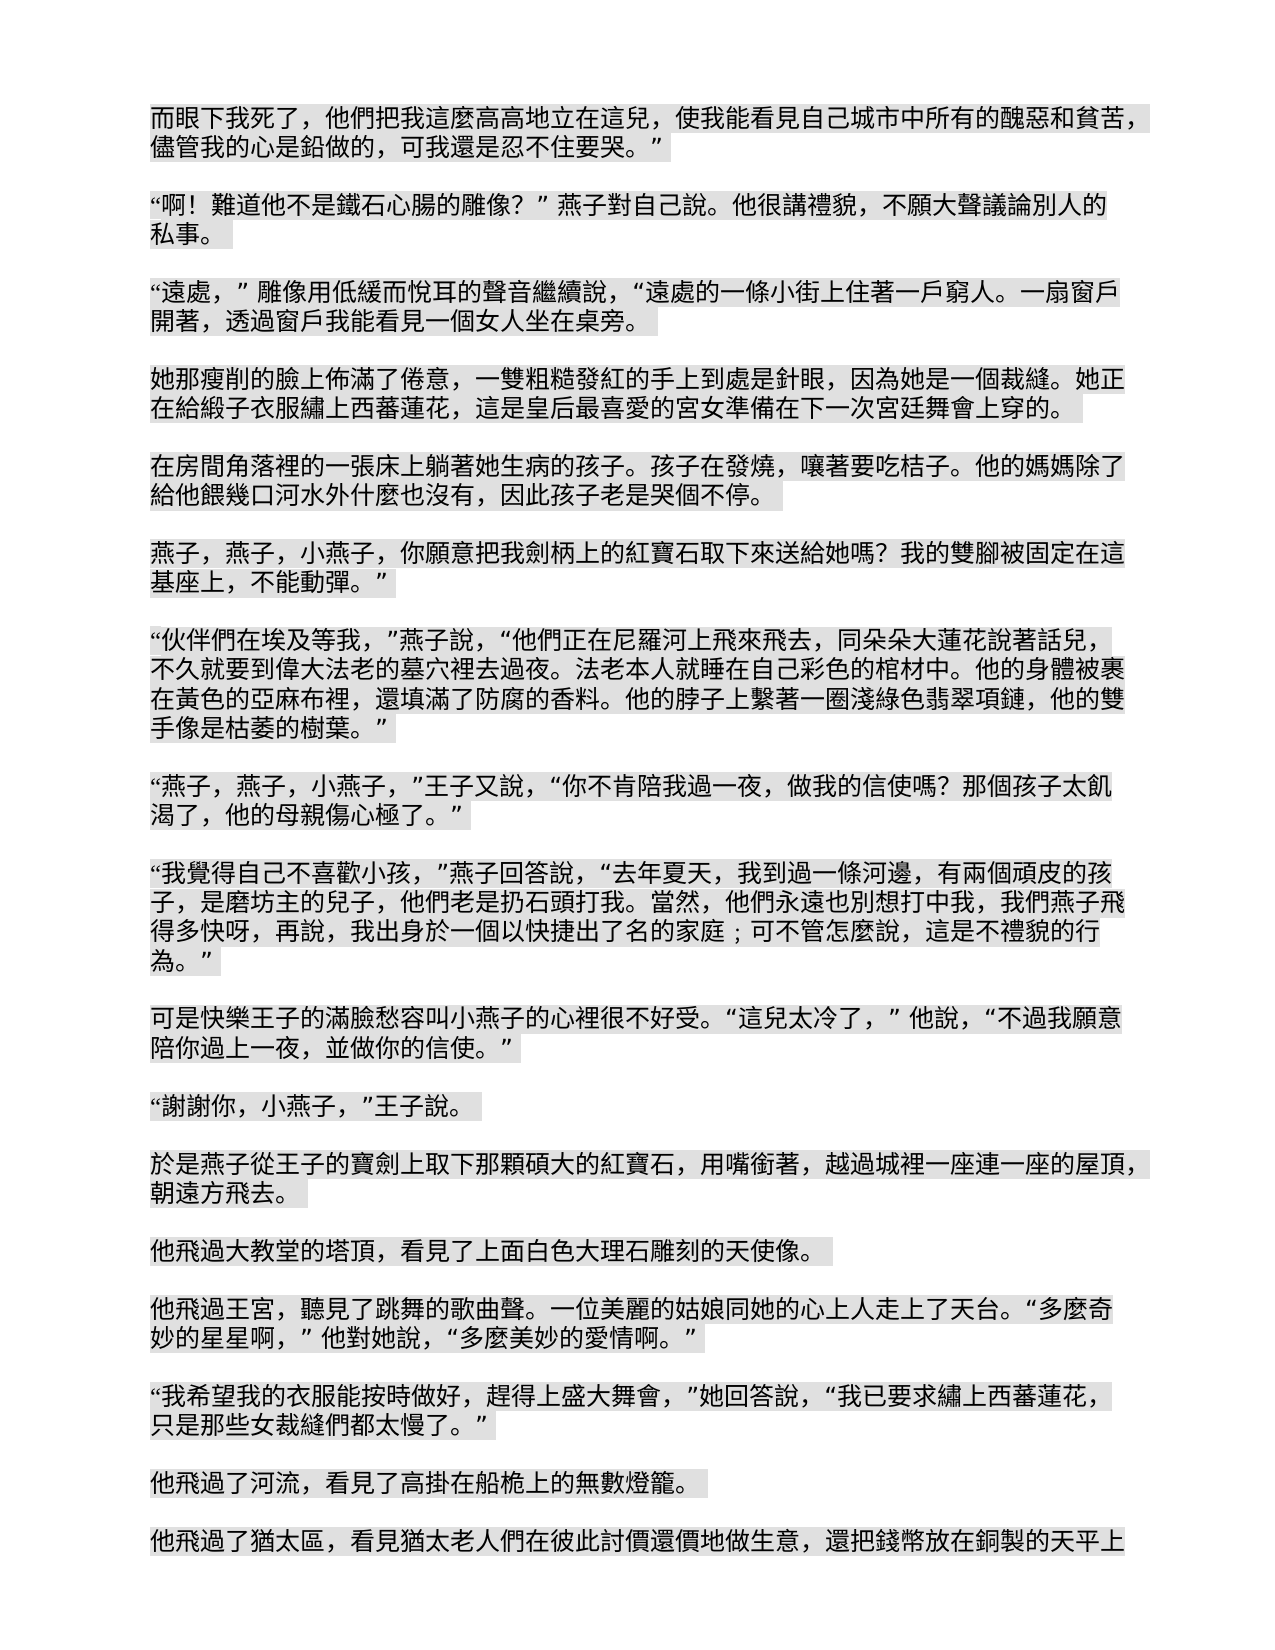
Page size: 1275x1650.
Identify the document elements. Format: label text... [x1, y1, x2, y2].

text 書架上的故事書幾乎全講過好幾遍了。這兩天，入睡前，小孩常拿著一本 "快樂王子" 的書，要我講這故事。她才三、四歲，不識字，但她自行認得 "丁丁藥局" 的 "丁" 字 (因為我常帶她來這裏買尿布和牙膏)，算是比目不識 "丁" 稍微好一點點，但不認識其他更多字了。因此，我幾次很納悶地問她："妳怎麼會知道這本書就是快樂王子？" 她說是馬麻說的。但我跟馬麻求證，馬麻否認講過這本故事書。 後來，我又再度問小孩，"妳怎麼會知道這本書就是快樂王子？" 她指著書本封面王子雕像一串珍珠般偌大的眼淚給我看。 原本不給她講這故事是因為故事有點長，她的注意力可能沒法持續那麼久。今晚，經不起她的要求，馬麻於是就講了王爾德 (Oscar Wilde) 寫的 "快樂王子" 的故事給她聽。如我所料，小孩一邊聽一邊哀嚎痛哭。 小孩哭鬧是常有的事，但哭聲有很多種；這樣一種痛哭，我只在醫院急診處或加護病房聽過。當醫生宣佈病人死亡的一剎那，你經常就會聽到這樣一種肝腸寸斷的哭聲。 她已經哭了半個多小時，哭累了就睡，一會兒醒來又繼續哭。我知道我今晚大概很難有一個好眠了。我每天打地鋪睡在地上陪她。我知道，她今晚肯定會頻頻驚醒，長夜痛哭。 即便是三歲小孩也知道故事是 "假的"，但有些時候，真的假的似乎不重要，一樣垂淚。我也知道我每個悲傷的夢全是假的、不存在的，依然為它起惆悵。 常想起王爾德的那句話："The heart is made to be broken." (心就是用來打碎的)。小時候沒有裁縫機，衣服褲子破了就是讓媽媽縫縫補補，直到無法補為止。床頭牆上長年就掛著一個針包，上面插了幾根針。我媽常說，她的心就像這個針包，有千百個孔。當我歷經許多人事，似乎才體會了這句話。也許，心就是用來打碎的，要不然心有何用？ 陳真 2019. 06. 27. =================== 快樂王子 王爾德 (Oscar Wilde) 1888年5月 快樂王子的雕像，高高地聳立在城市上空─根高大的石柱上面。 他全身上下鑲滿了薄薄的黃金葉片，明亮的藍寶石做成他的雙眼，劍柄上還嵌著一顆碩大、燦燦發光的紅寶石。 世人對他真是稱羨不已。 “他像風標一樣漂亮，”一位想表現自己有藝術品味的市參議員說了一句，接著又因擔心人們將他視為不務實際的人，其實他倒是挺務實的，便補充道：“只是不如風標那麼實用。” “你為什麼不能像快樂王子一樣呢？”一位明智的母親對自己那哭喊著要月亮的小男孩說，“快樂王子做夢時都從沒有想過哭著要東西。” “世上還有如此快樂的人真讓我高興，”一位沮喪的漢子凝視著這座非凡的雕像喃喃自語地說著。 “他看上去就像位天使，”孤兒院的孩子們說。他們正從教堂走出來，身上披著鮮紅奪目的斗篷，胸前掛著乾淨雪白的圍兜兒。 “你們是怎麼知道的？”數學教師問道，“你們又沒見過天使的模樣。” “啊！可是我們見過，是在夢裡見到的。”孩子們答道。數學教師皺皺眉頭並繃起了面孔，因為他不贊成孩子們做夢。 有天夜裡，一隻小燕子從城市上空飛過。他的朋友們早在六個星期前就飛往埃及去了，可他卻留在了後面，因為他太留戀那美麗無比的蘆葦小姐。他是在早春時節遇上她的，當時他正順河而下去追逐一隻黃色的大飛蛾。他為她那纖細的腰身著了迷，便停下身來同她說話。 “我可以愛你嗎？”燕子問道，他喜歡一下子就談到正題上。蘆葦向他彎下了腰，於是他就繞著她飛了一圈又一圈，並用羽翅輕撫著水面，泛起層層銀色的漣漪。 這是燕子的求愛方式，他就這樣地進行了整個夏天。 “這種戀情實在可笑，”其他燕子吃吃地笑著說，“她既沒錢財，又有那麼多親戚。”的確，河裡到處都是蘆葦。 等秋天一到，燕子們就飛走了。 大伙走後，他覺得很孤獨，並開始討厭起自己的戀人。 “她不會說話，” 他說，“況且我擔心她是個蕩婦，你看她老是跟風調情。” 這可不假，一旦起風，蘆葦便行起最優雅的屈膝禮。“我承認她是個居家過日子的人，”燕子繼續說，“可我喜愛旅行，而我的妻子，當然也應該喜愛旅行才對。” “你願意跟我走嗎？”他最後問道。然而蘆葦卻搖搖頭，她太捨不得自己的家了。 “原來你跟我是鬧著玩的，” 他吼叫著，“那我要去金字塔了，再見吧！” 說完就飛走了。 飛了整整一天，夜晚時才來到這座城市。“我去哪兒過夜呢？”他說，“我希望城裡已做好了準備。” 這時，他看見了高大圓柱上的雕像。 “我就在那兒過夜，”他高聲說，“這是個好地方，充滿了新鮮空氣。”於是，他就在快樂王子兩腳之間落了窩。 “我有黃金做的臥室，”他朝四周看看後輕聲地對自己說，隨之準備入睡了。 但就在他把頭放在羽翅下面的時候，一顆大大的水珠落在他的身上。 “真是不可思議！”他叫了起來，“ 天上沒有一絲雲彩，繁星清晰又明亮，卻偏偏下起了雨。北歐的天氣真是可怕。蘆葦是喜歡雨水的，可是那只是她自私罷了。” 緊接著又落下來一滴。 “一座雕像連雨都遮擋不住，還有什麼用處？” 他說，“我得去找一個好煙囪做窩。” 他決定飛離此處。 可是還沒等他張開羽翼，第三滴水又掉了下來，他抬頭望去，看見了──啊！他看見了什麼呢？ 快樂王子的雙眼充滿了淚水，淚珠順著他金黃的臉頰淌了下來。王子的臉在月光下美麗無比，小燕子頓生憐憫之心。 “你是誰？”他問對方。 “我是快樂王子。” “那麼你為什麼哭呢？”燕子又問，“你把我的身上都打濕了。” “以前在我有顆人心而活著的時候，” 雕像開口說道，“我並不知道眼淚是什麼東西，因為那時我住在逍遙自在的王宮裡，那是個哀愁無法進去的地方。 白天人們伴著我在花園裡玩，晚上我在大廳裡領頭跳舞。沿著花園有一堵高高的圍牆，可我從沒想到去圍牆那邊有什麼東西，我身邊的一切太美好了。 我的臣僕們都叫我快樂王子，的確，如果歡愉就是快樂的話，那我真是快樂無比。我就這麼活著，也這麼死去。 而眼下我死了，他們把我這麼高高地立在這兒，使我能看見自己城市中所有的醜惡和貧苦，儘管我的心是鉛做的，可我還是忍不住要哭。” “啊！難道他不是鐵石心腸的雕像？” 燕子對自己說。他很講禮貌，不願大聲議論別人的私事。 “遠處，” 雕像用低緩而悅耳的聲音繼續說，“遠處的一條小街上住著一戶窮人。一扇窗戶開著，透過窗戶我能看見一個女人坐在桌旁。 她那瘦削的臉上佈滿了倦意，一雙粗糙發紅的手上到處是針眼，因為她是一個裁縫。她正在給緞子衣服繡上西蕃蓮花，這是皇后最喜愛的宮女準備在下一次宮廷舞會上穿的。 在房間角落裡的一張床上躺著她生病的孩子。孩子在發燒，嚷著要吃桔子。他的媽媽除了給他餵幾口河水外什麼也沒有，因此孩子老是哭個不停。 燕子，燕子，小燕子，你願意把我劍柄上的紅寶石取下來送給她嗎？我的雙腳被固定在這基座上，不能動彈。” “伙伴們在埃及等我，”燕子說，“他們正在尼羅河上飛來飛去，同朵朵大蓮花說著話兒，不久就要到偉大法老的墓穴裡去過夜。法老本人就睡在自己彩色的棺材中。他的身體被裹在黃色的亞麻布裡，還填滿了防腐的香料。他的脖子上繫著一圈淺綠色翡翠項鏈，他的雙手像是枯萎的樹葉。” “燕子，燕子，小燕子，”王子又說，“你不肯陪我過一夜，做我的信使嗎？那個孩子太飢渴了，他的母親傷心極了。” “我覺得自己不喜歡小孩，”燕子回答說，“去年夏天，我到過一條河邊，有兩個頑皮的孩子，是磨坊主的兒子，他們老是扔石頭打我。當然，他們永遠也別想打中我，我們燕子飛得多快呀，再說，我出身於一個以快捷出了名的家庭﹔可不管怎麼說，這是不禮貌的行為。” 可是快樂王子的滿臉愁容叫小燕子的心裡很不好受。“這兒太冷了，” 他說，“不過我願意陪你過上一夜，並做你的信使。” “謝謝你，小燕子，”王子說。 於是燕子從王子的寶劍上取下那顆碩大的紅寶石，用嘴銜著，越過城裡一座連一座的屋頂，朝遠方飛去。 他飛過大教堂的塔頂，看見了上面白色大理石雕刻的天使像。 他飛過王宮，聽見了跳舞的歌曲聲。一位美麗的姑娘同她的心上人走上了天台。“多麼奇妙的星星啊，” 他對她說，“多麼美妙的愛情啊。” “我希望我的衣服能按時做好，趕得上盛大舞會，”她回答說，“我已要求繡上西蕃蓮花，只是那些女裁縫們都太慢了。” 他飛過了河流，看見了高掛在船桅上的無數燈籠。 他飛過了猶太區，看見猶太老人們在彼此討價還價地做生意，還把錢幣放在銅製的天平上稱重量。 最後，他來到了那個窮人的屋舍，朝裡面望去。發燒的孩子在床上輾轉反側，母親已經睡熟了，因為她太疲倦了。他跳進屋裡，將碩大的紅寶石放在那女人頂針旁的桌子上。 隨後，他又輕輕地繞著床飛了一圈，用羽翅扇著孩子的前額。“ 我覺得好涼爽，” 孩子說，“我一定是好起來了。”說完就沉沉地進入了甜蜜的夢鄉。 然後，燕子回到快樂王子的身邊，告訴他自己做過的一切。“你說怪不怪，”他接著說，“雖然天氣很冷，可我現在覺得好暖和。” “那是因為你做了一件好事，” 王子說。於是小燕子開始想王子的話，不過沒多久便睡著了。對他來說，一思考問題就老想睡覺。 黎明時分他飛下河去洗了個澡。 “真是不可思議的現象，”一位鳥禽學教授從橋上走過時開口說道，“冬天竟會有燕子！”於是他給當地的報社關於此事寫去了一封長信。 每個人都引用他信中的話，盡管信中的很多詞語是人們理解不了的。 “今晚我要到埃及去，”燕子說，一想到遠方，他就精神百倍。他走訪了城裡所有的公共紀念物，還在教堂的頂端上坐了好一陣子。 每到一處，麻雀們就吱吱喳喳地相互說，“多麼難得的貴客啊！” 所以他玩得很開心。 月亮升起的時候他飛回到快樂王子的身邊。“ 你在埃及有什麼事要辦嗎？” 他高聲問道，“我就要動身了。” “燕子，燕子，小燕子，”王子說，“你願意陪我再過一夜嗎？” “伙伴們在埃及等我呀，”燕子回答說，“明天我的朋友們要飛往第二瀑布，那兒的河馬在紙莎草叢中過夜。 古埃及的門農神安坐在巨大的花崗岩寶座上，他整夜守望著星星，每當星星閃爍的時候，他就發出歡快的叫聲，隨後便沉默不語。 中午時，黃色的獅群下山來到河邊飲水，他們的眼睛像綠色的寶石，咆哮起來比瀑布的怒吼還要響亮。” “燕子，燕子，小燕子，”王子說，“遠處在城市的那一頭，我看見住在閣樓中的一個年輕男子。他在一張鋪滿紙張的書桌上埋頭用功，旁邊的玻璃杯中放著一束乾枯的紫羅蘭。他有一頭棕色的捲髮，嘴唇紅得像石榴，他還有一雙睡意朦朧的大眼睛。他正力爭為劇院經理寫出一個劇本。但是，他已經給凍得寫不下去了。壁爐裡沒有柴火，飢餓又弄得他頭昏眼花。” “我願意陪你再過一夜，” 燕子說，他的確有顆善良的心。“那我是不是再幫你送他一塊紅寶石？” “唉！我現在沒有紅寶石了。” 王子說，“所剩的只有我的雙眼。它們由稀有的藍寶石做成，是一千多年前從印度出產的。取出一顆給他送去。他會將它賣給珠寶商，好買回食物和木柴，完成他寫的劇本。” “親愛的王子，”燕子說，“我不能這樣做，” 說完就哭了起來。 “燕子，燕子，小燕子，”王子說，“就照我說的話去做吧。” 因此，燕子取下了王子的一隻眼睛，朝學生住的閣樓飛去了。由於屋頂上有一個洞，燕子很容易進去。 就這樣燕子穿過洞來到屋裡。年輕人雙手捂著臉，沒有聽見燕子翅膀的扇動聲，等他抬起頭時，正看見那顆美麗的藍寶石放在乾枯的紫羅蘭上面。 “我開始受人欣賞了，” 他叫道，“這準是某個極其欽佩我的人送來的。現在我可以完成我的劇本了。”他臉上露出了幸福的笑容。 第二天，燕子飛到下面的海港，他坐在一艘大船的桅杆上，望著水手們用繩索把大箱子拖出船艙。隨著他們嘿喲！嘿喲！”的聲聲號子，一個個大箱子給拖了上來。 “我要去埃及了！”燕子叫道，但是沒有人理會他。等月亮升起後，他又飛回到快樂王子的身邊。 “我是來向你道別的，”他叫著說。 “燕子，燕子，小燕子，”王子說，“你不願再陪我過一夜嗎？” “冬天到了，”燕子回答說，“寒冷的雪就要來了。 而在埃及，太陽掛在蔥綠的棕擱樹上，暖和極了，還有躺在泥塘中的鱷魚懶洋洋地環顧著四周。我的朋友們正在巴爾貝克古城的神廟裡建築巢穴，那些粉紅和銀白色的鴿子們一邊望著他們幹活，一邊相互傾訴著情話。 親愛的王子，我不得不離你而去了，只是我永遠也不會忘記你的，明年春天，我要給你帶回兩顆美麗的寶石，彌補你因送給別人而失掉的那兩顆。紅寶石會比一朵紅玫瑰還紅，藍寶石也比大海更藍。” “在下面的廣場上，” 快樂王子說，“站著一個賣火柴的小女孩。她的火柴都掉在陰溝裡了，它們都不能用了。 如果她不帶錢回家，她的父親會打她的，她正在哭著呢。她既沒穿鞋，也沒有穿襪子，頭上什麼也沒戴。請把我的另一隻眼睛取下來，給她送去，這樣她父親就不會揍她了。” “我願意陪你再過一夜，”燕子說，“但我不能取下你的眼睛，否則你就變成個瞎子了。” “燕子，燕子，小燕子，” 王子說，“就照我說的話去做吧。” 於是，小燕子又取下了王子的另一個眼珠子，帶著它朝下飛去。他一下子就落在小女孩的面前，把寶石悄悄地放在她的手掌心上。“一塊多麼美麗的玻璃呀！”小女孩高聲叫著，她笑著朝家裡跑去。 這時，燕子回到王子身旁。“你現在瞎了，” 燕子說，“我要永遠陪著你。” “不，小燕子，”可憐的王子說，“你得到埃及去。” “我要一直陪著你，”燕子說著就睡在了王子的腳下。 第二天，他整日坐在王子的肩頭上，給他講自己在異國他鄉的所見所聞和種種經歷。 他還給王子講那些紅色的朱鷺，它們排成長長的一行站在尼羅河的岸邊，用它們的尖嘴去捕捉金魚﹔ 還講到司芬克斯，它的歲數跟世界一樣長久，住在沙漠中，通曉世間的一切； 他講起那些商人，跟著自己的駝隊緩緩而行，手中摸著狼製作的念珠﹔ 他講到月亮山的國王，他皮膚黑得像烏木，崇拜一塊巨大的水晶； 他講到那條睡在棕櫚樹上的綠色大蟒蛇，要20個僧侶用蜜糖做的糕點來餵它﹔ 他又講到那些小矮人，他們乘坐扁平的大樹葉在湖泊中往來橫渡，還老是與蝴蝶發生戰爭。” “親愛的小燕子，” 王子說，“你為我講了好多稀奇的事情，可是更稀奇的還要算那些男男女女們所遭受的苦難。 沒有什麼比苦難更不可思議的了。小燕子，你就到我城市的上空去飛一圈吧，告訴我你在上面都看見了些什麼。”。 於是，小燕子飛過了城市上空，看見富人們在自己漂亮的洋樓裡尋歡作樂，而乞丐們卻坐在大門口忍飢挨餓。 他飛進陰暗的小巷，看見飢餓的孩子們露出蒼白的小臉，沒精打采地望著昏暗的街道，就在一座橋的橋洞裡面，兩個孩子相互摟抱著想使彼此溫暖一些。 “我們好餓呀！” 他倆說。“你們不准躺在這兒，” 守衛高聲喝斥，兩個孩子只好蹣跚地朝著雨中走去。 隨後，小燕子飛了回來，把所見的一切告訴給了王子。 “我全身上下貼滿了上好的黃金葉子，” 王子說，“你把它們一片片地取下來，給我的窮人們送去。活著的人都相信黃金會使他們幸福的。” 小燕子將足赤的黃金葉子一片一片地啄了下來，直到快樂王子變得灰暗無光。 他又把這些純金葉片一一送給了窮人，孩子們的臉上泛起了紅暈，他們在大街上歡欣無比地玩著游戲。“我們現在有麵包了！” 孩子們喊叫著。 隨後下起了雪，白雪過後又迎來了嚴寒。街道看上去白花花的，像是銀子做成的，又明亮又耀眼；長長的冰柱如同水晶做的寶劍，垂懸在屋檐下。 人人都穿上了皮衣，小孩子們也戴上了紅帽子去戶外溜冰。 可憐的小燕子覺得越來越冷了，但是他卻不願離開王子，他太愛這位王子了。他只好趁麵包師不注意的時候，從麵包店門口弄點麵包屑充飢，並撲扇著翅膀為自己取暖。 然而，最後他也知道自己快要死去了。他剩下的力氣只夠再飛到王子的肩上一回。“再見了，親愛的王子！”他喃喃地說，“你願意讓我親吻你的手嗎？” “我真高興你終於要飛往埃及去了，小燕子，”王子說，“你在這兒呆得太長了。不過你得親我的嘴唇，因為我愛你。” “我要去的地方不是埃及，”燕子說，“我要去死亡之家了。死亡是長眠的兄弟，不是嗎？” 接著，小燕子親吻了快樂王子的嘴唇，然後就跌落在王子的腳下，死去了。 就在此刻，雕像體內發出一聲奇特的爆裂聲，好像有什麼東西破碎了。其實是王子的那顆鉛做的心頓時裂成了兩半。 這的確是一個可怕的寒冷冬日。 第二天一早，市長由市參議員們陪同著散步來到下面的廣場。他們走過圓柱的時候，市長抬頭看了一眼雕像，“我的天啊！快樂王子怎麼如此難看！” 他說。 “真是難看極了！”市參議員們異口同聲地叫道，他們平時總是跟市長一個腔調。說完大家紛紛走上前去細看個明白。 “他劍柄上的紅寶石已經掉了，藍寶石眼珠也不見了，他也不再是黃金的了，” 市長說，“實際上，他比一個要飯的乞丐強不了多少！” “的確比要飯的強不了多少，” 市參議員們附和著說。 “還有在他的腳下躺著一隻死鳥！” 市長繼續說，“我們真應該發佈一個聲明，禁止鳥類死在這個地方。” 於是，市府書記員就把這個建議記錄了下來。 後來，他們就把快樂王子的雕像給推倒了。“既然他已不再美麗，那麼也就不再有用了，” 大學的美術教授說。 接著，他們把雕像放在爐裡熔化了。市長還召集了一次市府層級的會議來決定如何處理這些金屬。"當然，我們必須再鑄一個雕像。” 他說，“那應該就是鑄我的雕像囉。” “應該是鑄我的雕像才對，” 每一位市參議員都爭著說，他們還吵了起來。我最後聽到人們說起他們時，他們的爭吵仍未結束。 “多麼稀奇古怪的事！” 鑄像廠的工頭說，“這顆破裂的鉛心在爐子裡竟然熔化不了。我們只好把它扔掉。” 他們便把它扔到了垃圾堆裡，死去的那隻燕子也躺在那兒。 “你去把城市裡最珍貴的兩件東西給我拿來，”上帝對他的一位天使說。於是，天使就把鉛心和死鳥給上帝帶了回來。 “你的選擇對極了，”上帝說，“在我這天堂的花園裡，小鳥可以永遠放聲歌唱，而在我那黃金的城堡中，快樂王子可以儘情地讚美我。” [150, 75, 1125, 1556]
